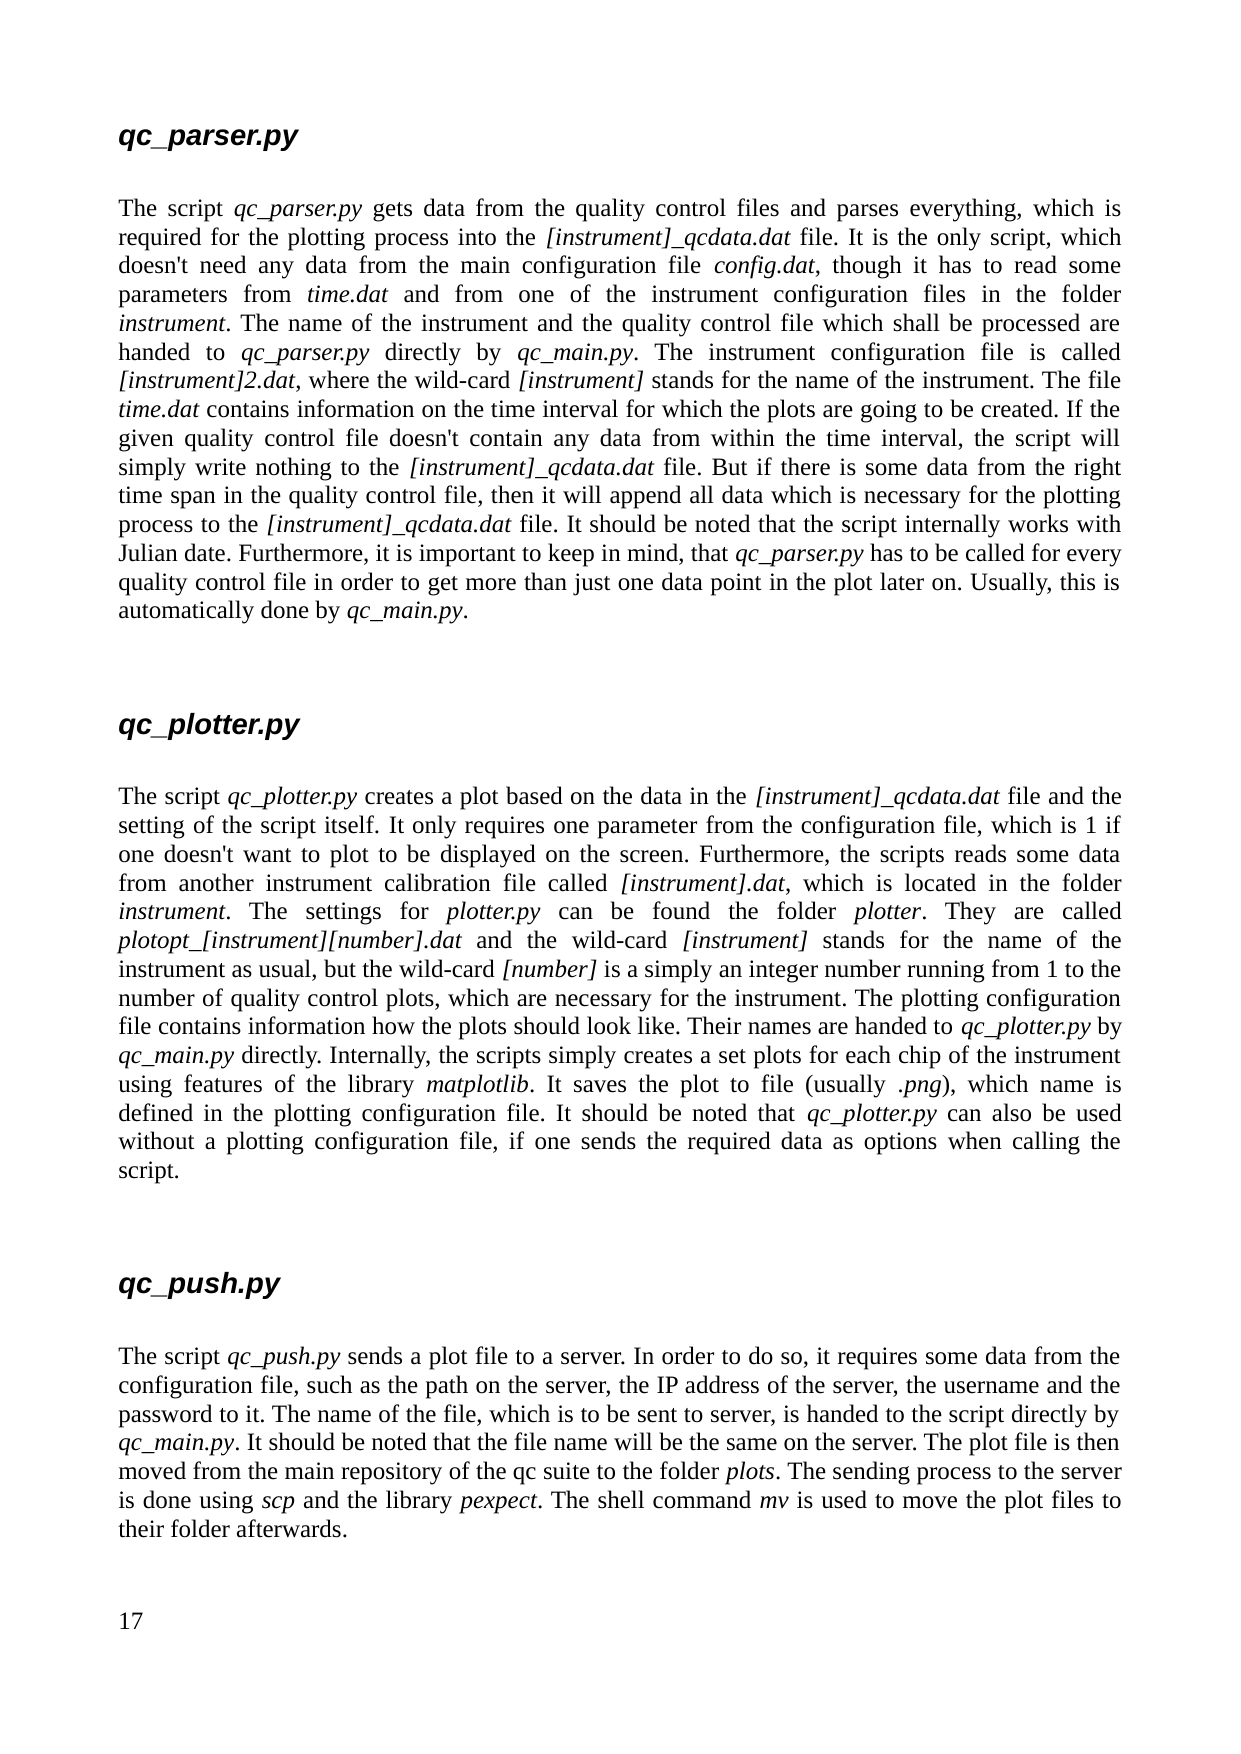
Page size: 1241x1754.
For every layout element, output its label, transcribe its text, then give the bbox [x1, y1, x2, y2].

text The script qc_push.py sends a plot file to a server. In order to do so, it requires some data from the configuration file, such as the path on the server, the IP address of the server, the username and the password to it. The name of the file, which is to be sent to server, is handed to the script directly by qc_main.py. It should be noted that the file name will be the same on the server. The plot file is then moved from the main repository of the qc suite to the folder plots. The sending process to the server is done using scp and the library pexpect. The shell command mv is used to move the plot files to their folder afterwards. [118, 1341, 1122, 1542]
text The script qc_plotter.py creates a plot based on the data in the [instrument]_qcdata.dat file and the setting of the script itself. It only requires one parameter from the configuration file, which is 1 if one doesn't want to plot to be displayed on the screen. Furthermore, the scripts reads some data from another instrument calibration file called [instrument].dat, which is located in the folder instrument. The settings for plotter.py can be found the folder plotter. They are called plotopt_[instrument][number].dat and the wild-card [instrument] stands for the name of the instrument as usual, but the wild-card [number] is a simply an integer number running from 1 to the number of quality control plots, which are necessary for the instrument. The plotting configuration file contains information how the plots should look like. Their names are handed to qc_plotter.py by qc_main.py directly. Internally, the scripts simply creates a set plots for each chip of the instrument using features of the library matplotlib. It saves the plot to file (usually .png), which name is defined in the plotting configuration file. It should be noted that qc_plotter.py can also be used without a plotting configuration file, if one sends the required data as options when calling the script. [118, 781, 1122, 1184]
subtitle qc_parser.py [118, 118, 1122, 152]
text The script qc_parser.py gets data from the quality control files and parses everything, which is required for the plotting process into the [instrument]_qcdata.dat file. It is the only script, which doesn't need any data from the main configuration file config.dat, though it has to read some parameters from time.dat and from one of the instrument configuration files in the folder instrument. The name of the instrument and the quality control file which shall be processed are handed to qc_parser.py directly by qc_main.py. The instrument configuration file is called [instrument]2.dat, where the wild-card [instrument] stands for the name of the instrument. The file time.dat contains information on the time interval for which the plots are going to be created. If the given quality control file doesn't contain any data from within the time interval, the script will simply write nothing to the [instrument]_qcdata.dat file. But if there is some data from the right time span in the quality control file, then it will append all data which is necessary for the plotting process to the [instrument]_qcdata.dat file. It should be noted that the script internally works with Julian date. Furthermore, it is important to keep in mind, that qc_parser.py has to be called for every quality control file in order to get more than just one data point in the plot later on. Usually, this is automatically done by qc_main.py. [118, 193, 1122, 624]
subtitle qc_plotter.py [118, 707, 1122, 740]
subtitle qc_push.py [118, 1266, 1122, 1300]
